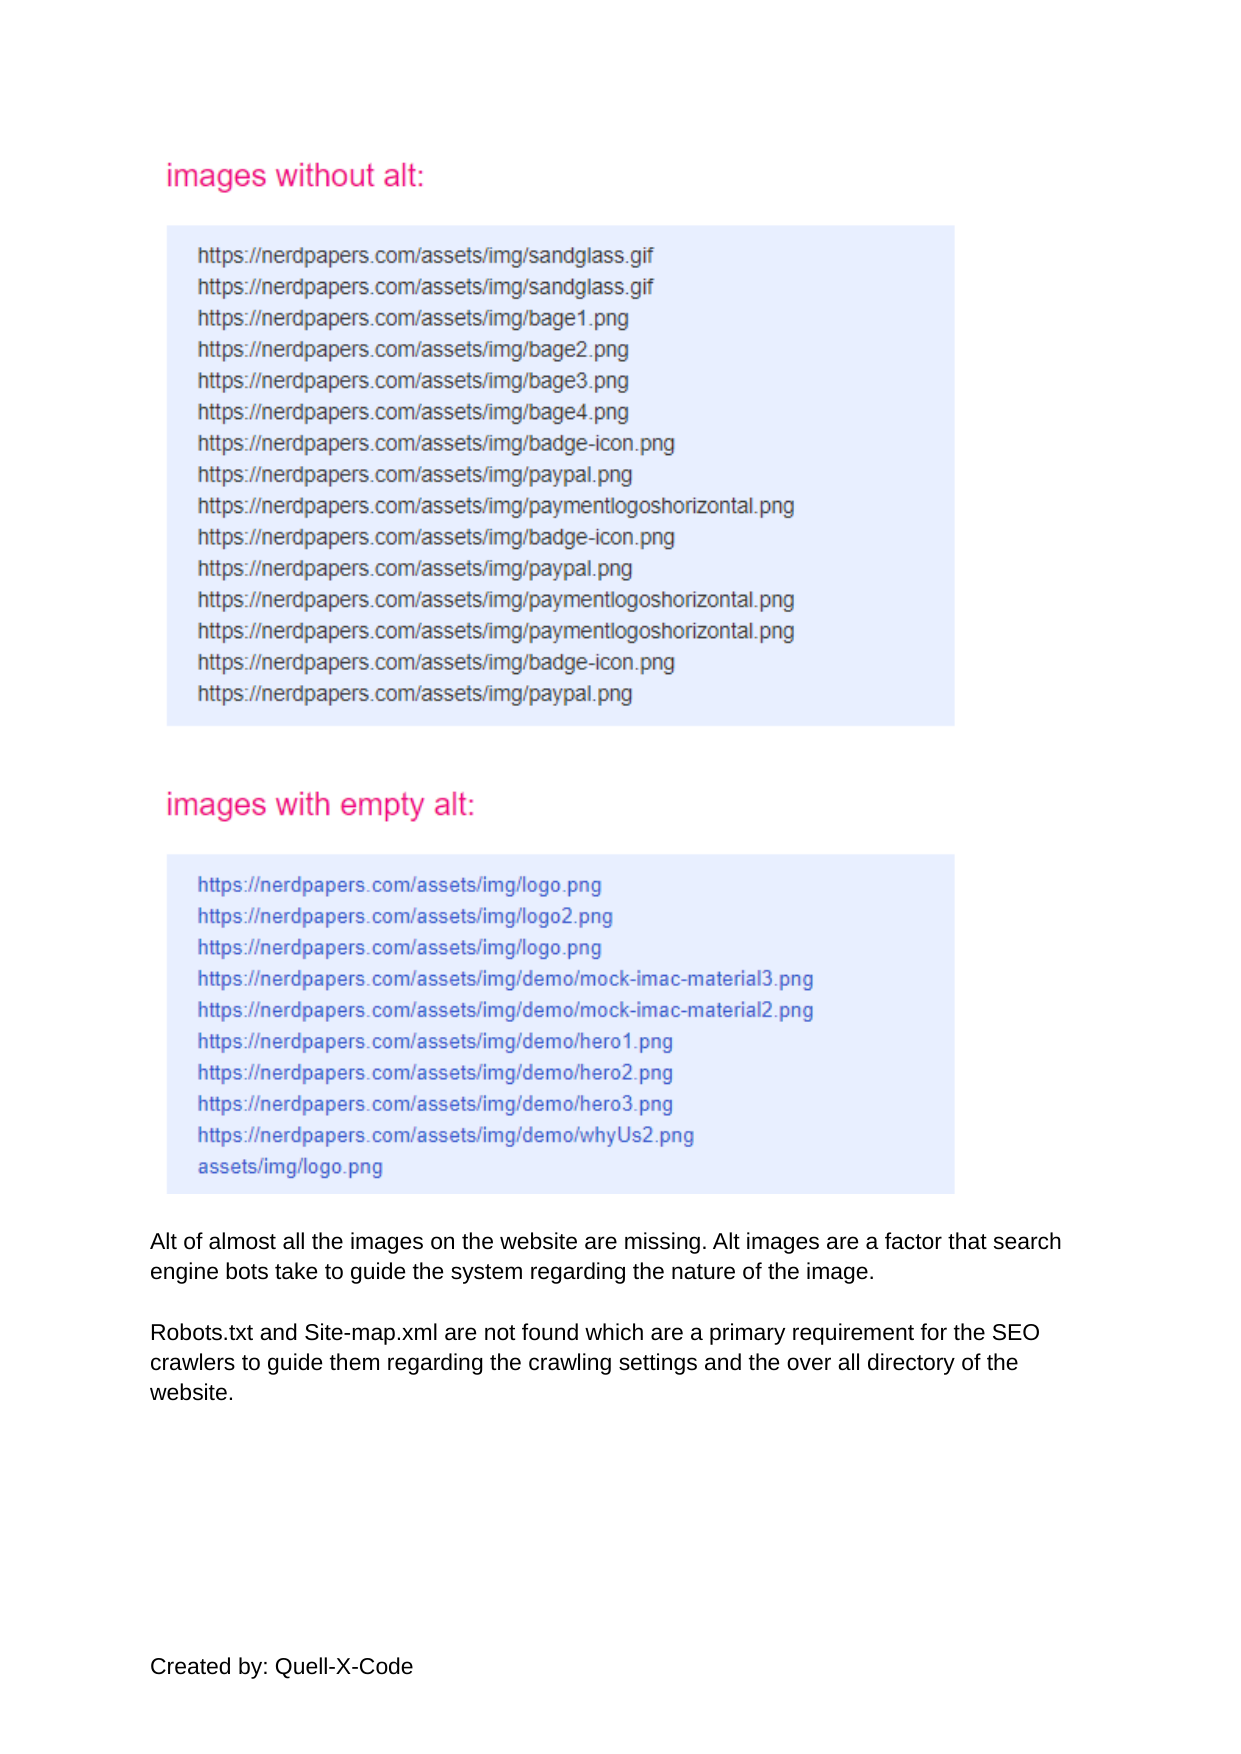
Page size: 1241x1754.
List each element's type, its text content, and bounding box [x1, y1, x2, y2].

text Alt of almost all the images on the website are missing. Alt images are a factor that search engine bots take to guide the system regarding the nature of the image. [150, 1228, 1090, 1284]
picture [150, 150, 955, 1194]
text Robots.txt and Site-map.xml are not found which are a primary requirement for the SEO crawlers to guide them regarding the crawling settings and the over all directory of the website. [150, 1318, 1090, 1405]
